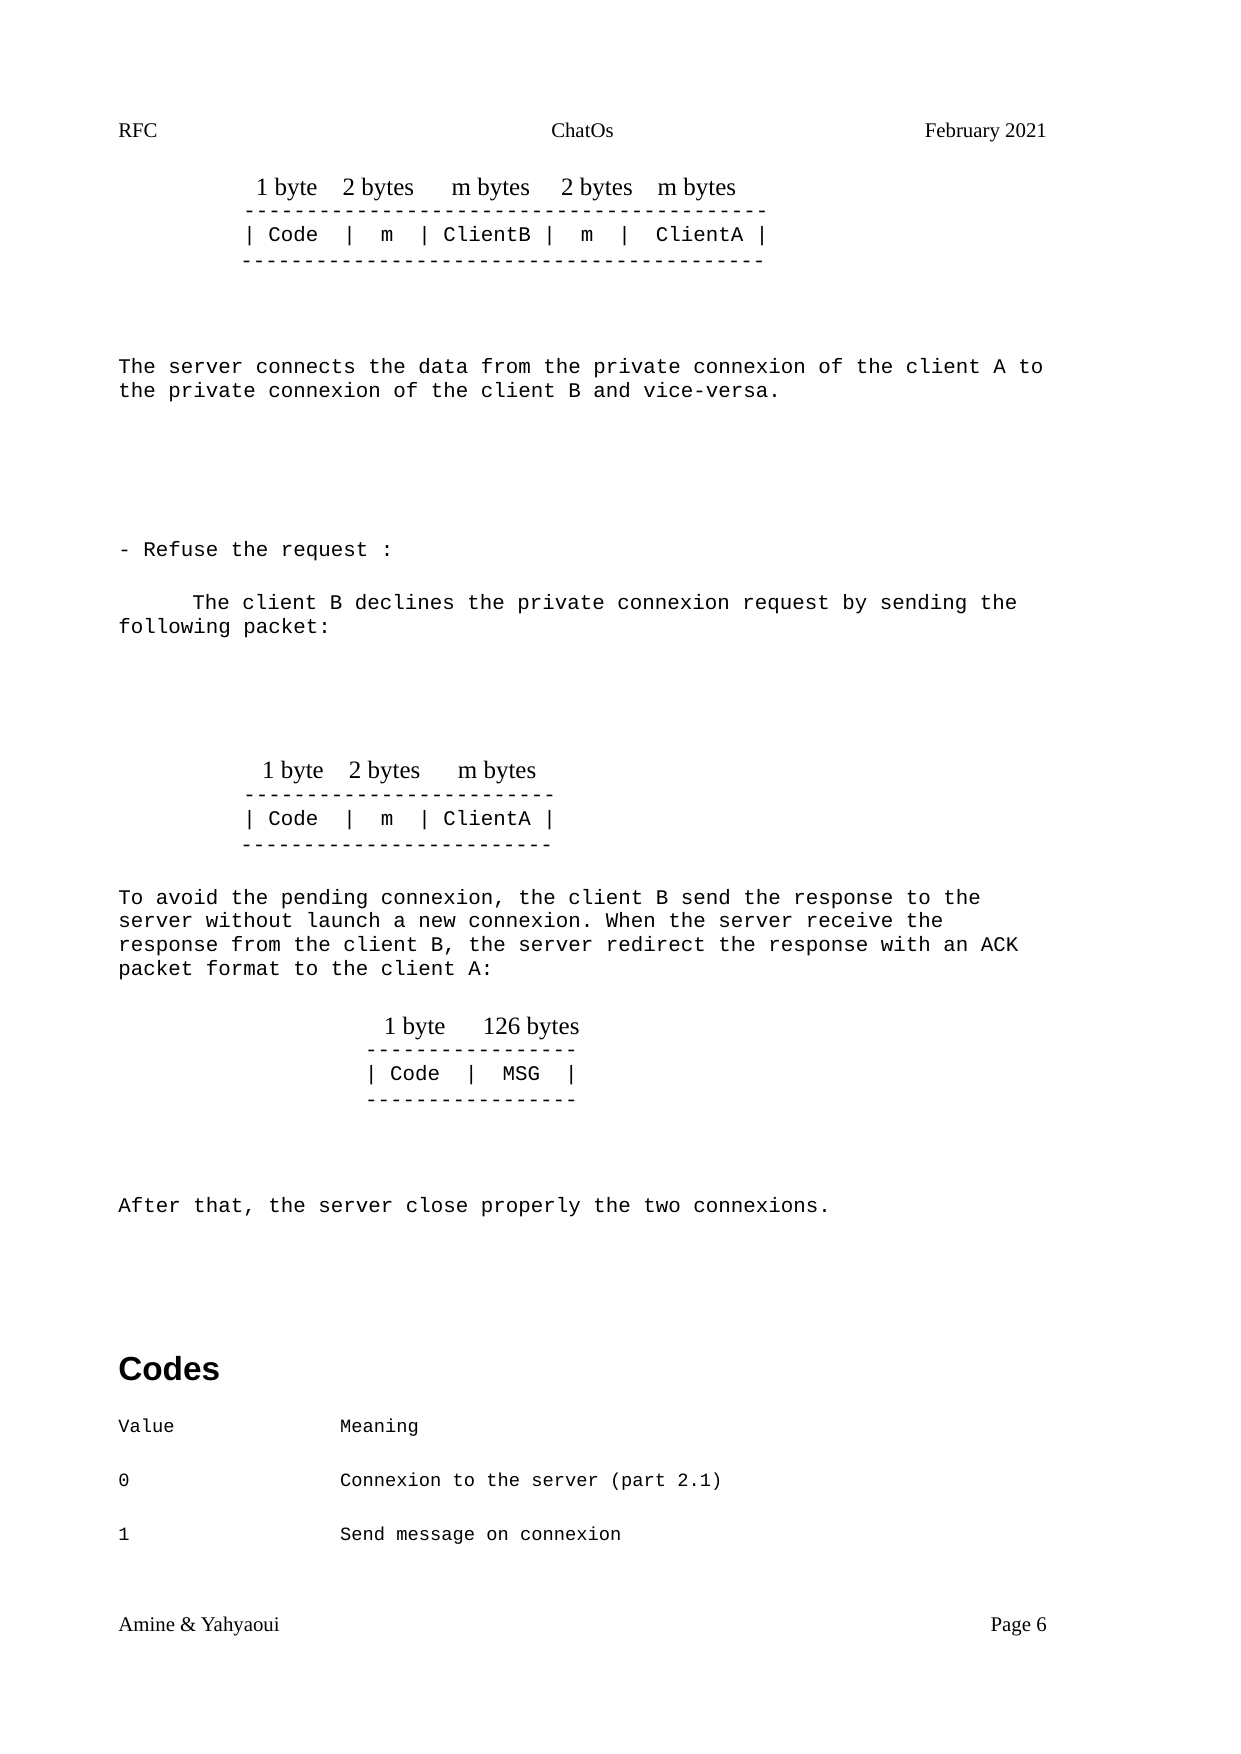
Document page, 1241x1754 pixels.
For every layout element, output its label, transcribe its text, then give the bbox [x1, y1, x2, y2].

text 1 byte 126 bytes [118, 1011, 1047, 1039]
text 0 Connexion to the server (part 2.1) [118, 1471, 1047, 1492]
text 1 byte 2 bytes m bytes [118, 755, 1047, 784]
text ----------------- [118, 1039, 1047, 1063]
text ----------------- [118, 1087, 1047, 1113]
text - Refuse the request : [118, 539, 1047, 563]
text 1 Send message on connexion [118, 1524, 1047, 1546]
text Value Meaning [118, 1417, 1047, 1438]
text ------------------------- [118, 784, 1047, 808]
text After that, the server close properly the two connexions. [118, 1195, 1047, 1266]
text The client B declines the private connexion request by sending the following packet: [118, 592, 1047, 639]
text | Code | m | ClientA | [118, 808, 1047, 831]
text 1 byte 2 bytes m bytes 2 bytes m bytes [118, 172, 1047, 200]
text The server connects the data from the private connexion of the client A to the private connexion of the client B and vice-versa. [118, 356, 1047, 403]
text ------------------------------------------ [118, 200, 1047, 224]
text | Code | m | ClientB | m | ClientA | [118, 224, 1047, 248]
text ------------------------------------------ [118, 248, 1047, 273]
text | Code | MSG | [118, 1063, 1047, 1087]
subtitle Codes [118, 1349, 1047, 1387]
text To avoid the pending connexion, the client B send the response to the server without launch a new connexion. When the server receive the response from the client B, the server redirect the response with an ACK packet format to the client A: [118, 887, 1047, 981]
text ------------------------- [118, 831, 1047, 857]
